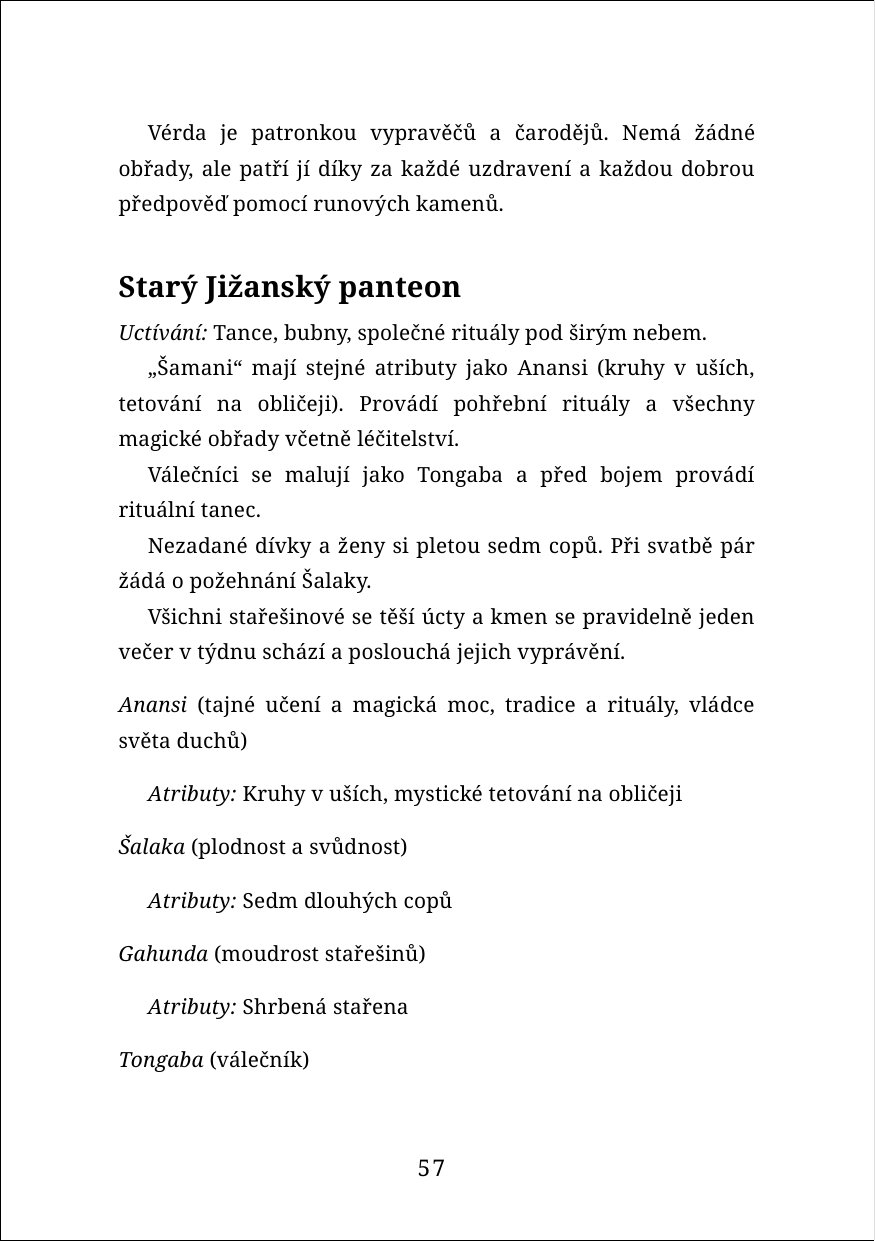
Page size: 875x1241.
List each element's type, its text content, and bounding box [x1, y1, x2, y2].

text Gahunda (moudrost stařešinů) [118, 939, 756, 967]
text Tongaba (válečník) [118, 1045, 756, 1074]
text Atributy: Sedm dlouhých copů [118, 886, 756, 914]
text Atributy: Kruhy v uších, mystické tetování na obličeji [118, 779, 756, 808]
subtitle Starý Jižanský panteon [118, 266, 756, 306]
text Uctívání: Tance, bubny, společné rituály pod širým nebem. „Šamani“ mají stejné atributy jako Anansi (kruhy v uších, tetování na obličeji). Provádí pohřební rituály a všechny magické obřady včetně léčitelství. Válečníci se malují jako Tongaba a před bojem provádí rituální tanec. Nezadané dívky a ženy si pletou sedm copů. Při svatbě pár žádá o požehnání Šalaky. Všichni stařešinové se těší úcty a kmen se pravidelně jeden večer v týdnu schází a poslouchá jejich vyprávění. [118, 318, 756, 666]
text Atributy: Shrbená stařena [118, 992, 756, 1021]
text Vérda je patronkou vypravěčů a čarodějů. Nemá žádné obřady, ale patří jí díky za každé uzdravení a každou dobrou předpověď pomocí runových kamenů. [118, 118, 756, 218]
text Anansi (tajné učení a magická moc, tradice a rituály, vládce světa duchů) [118, 691, 756, 754]
text Šalaka (plodnost a svůdnost) [118, 832, 756, 861]
